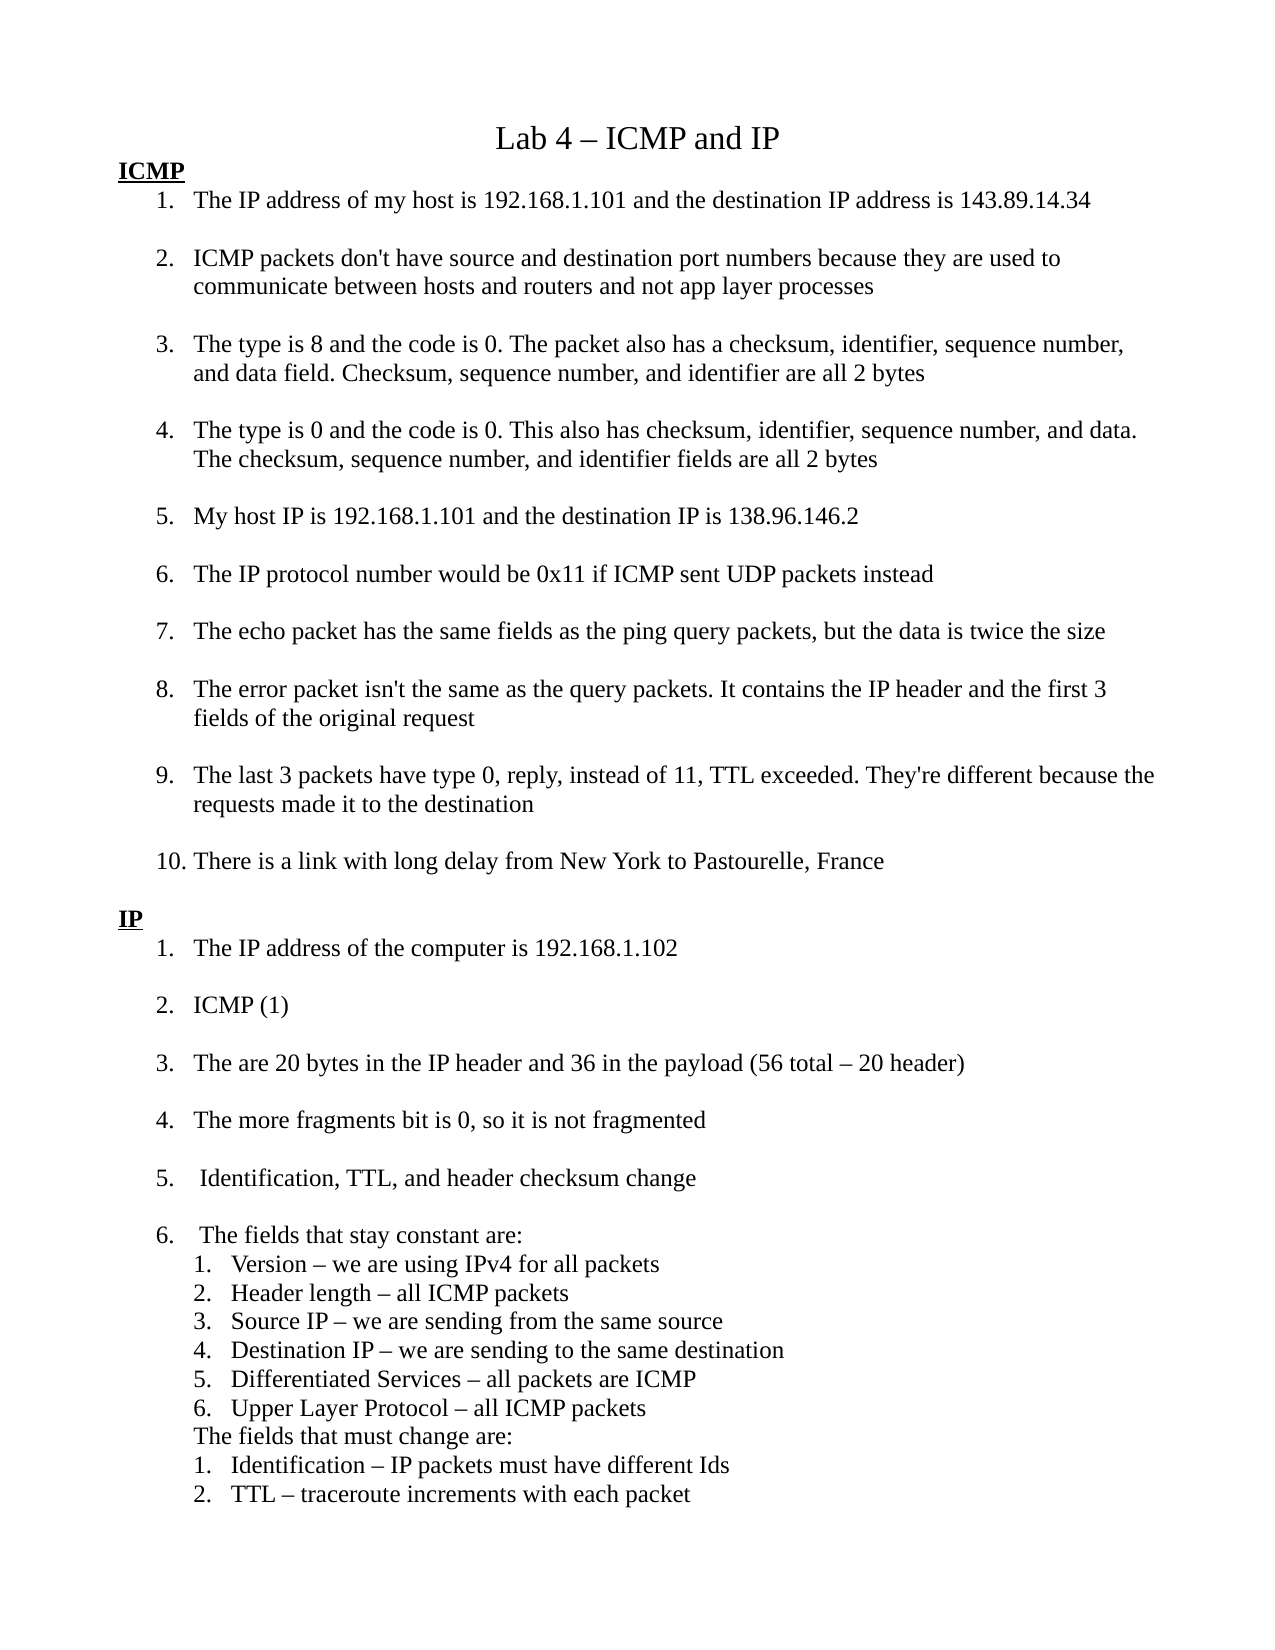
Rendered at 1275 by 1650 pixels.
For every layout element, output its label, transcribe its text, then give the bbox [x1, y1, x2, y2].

list The IP address of the computer is 192.168.1.102 [156, 933, 1157, 961]
list TTL – traceroute increments with each packet [193, 1479, 1157, 1508]
list Version – we are using IPv4 for all packets [193, 1249, 1157, 1278]
list The fields that stay constant are: [156, 1220, 1157, 1249]
list Source IP – we are sending from the same source [193, 1306, 1157, 1335]
list Header length – all ICMP packets [193, 1278, 1157, 1306]
list The type is 0 and the code is 0. This also has checksum, identifier, sequence number, and data. The checksum, sequence number, and identifier fields are all 2 bytes [156, 415, 1157, 473]
list Differentiated Services – all packets are ICMP [193, 1364, 1157, 1393]
list The fields that must change are: [156, 1421, 1157, 1450]
list ICMP (1) [156, 990, 1157, 1019]
text ICMP [118, 156, 1157, 185]
list ICMP packets don't have source and destination port numbers because they are used to communicate between hosts and routers and not app layer processes [156, 243, 1157, 300]
list The echo packet has the same fields as the ping query packets, but the data is twice the size [156, 616, 1157, 645]
list Upper Layer Protocol – all ICMP packets [193, 1393, 1157, 1421]
list The IP protocol number would be 0x11 if ICMP sent UDP packets instead [156, 559, 1157, 588]
list Destination IP – we are sending to the same destination [193, 1335, 1157, 1364]
text Lab 4 – ICMP and IP [118, 118, 1157, 156]
list The last 3 packets have type 0, reply, instead of 11, TTL exceeded. They're different because the requests made it to the destination [156, 760, 1157, 818]
text IP [118, 904, 1157, 933]
list The are 20 bytes in the IP header and 36 in the payload (56 total – 20 header) [156, 1048, 1157, 1076]
list The more fragments bit is 0, so it is not fragmented [156, 1105, 1157, 1134]
list The type is 8 and the code is 0. The packet also has a checksum, identifier, sequence number, and data field. Checksum, sequence number, and identifier are all 2 bytes [156, 329, 1157, 386]
list My host IP is 192.168.1.101 and the destination IP is 138.96.146.2 [156, 501, 1157, 530]
list There is a link with long delay from New York to Pastourelle, France [156, 846, 1157, 875]
list The error packet isn't the same as the query packets. It contains the IP header and the first 3 fields of the original request [156, 674, 1157, 731]
list Identification – IP packets must have different Ids [193, 1450, 1157, 1479]
list The IP address of my host is 192.168.1.101 and the destination IP address is 143.89.14.34 [156, 185, 1157, 214]
list Identification, TTL, and header checksum change [156, 1163, 1157, 1191]
